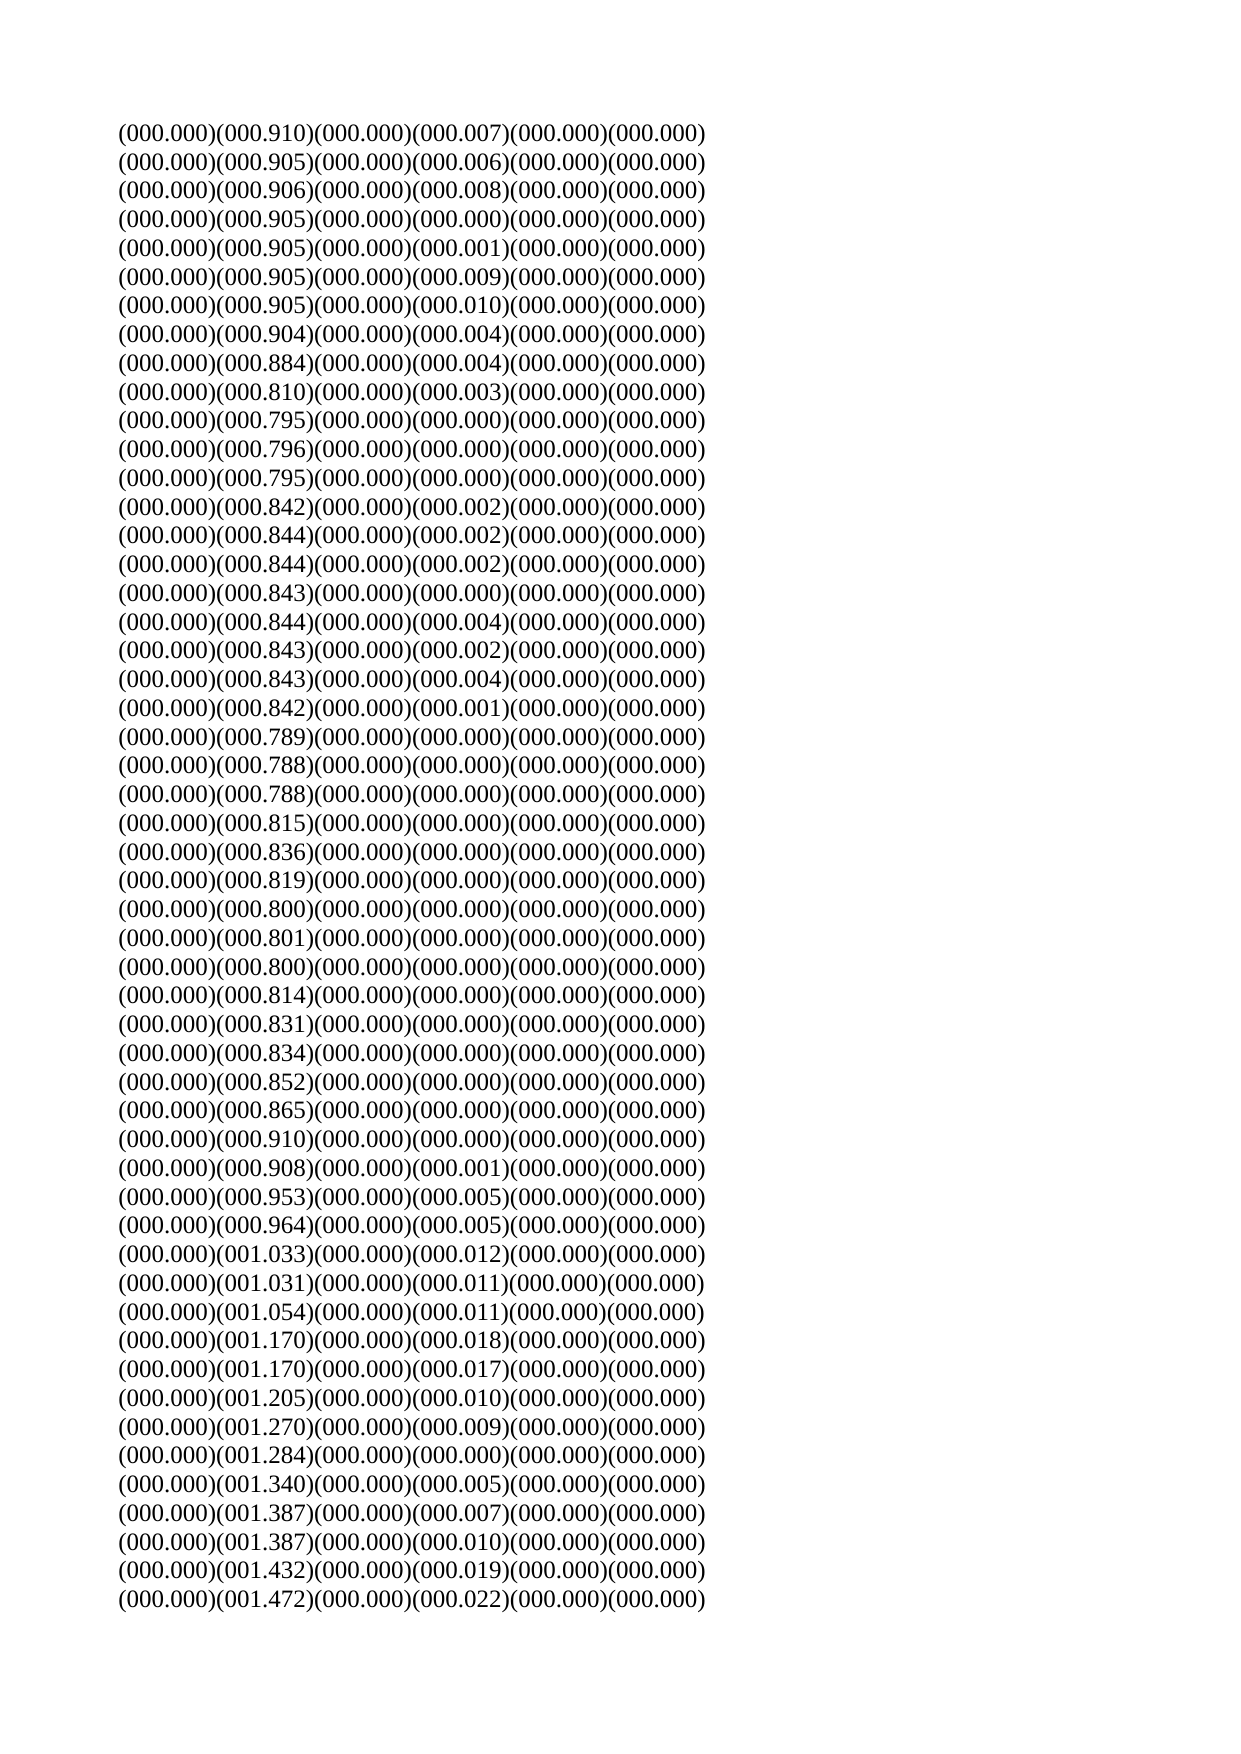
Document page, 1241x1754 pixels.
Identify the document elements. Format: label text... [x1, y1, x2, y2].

text (000.000)(000.842)(000.000)(000.001)(000.000)(000.000) [118, 693, 1122, 722]
text (000.000)(000.905)(000.000)(000.006)(000.000)(000.000) [118, 147, 1122, 176]
text (000.000)(001.340)(000.000)(000.005)(000.000)(000.000) [118, 1469, 1122, 1498]
text (000.000)(000.964)(000.000)(000.005)(000.000)(000.000) [118, 1211, 1122, 1239]
text (000.000)(001.170)(000.000)(000.017)(000.000)(000.000) [118, 1354, 1122, 1383]
text (000.000)(000.843)(000.000)(000.004)(000.000)(000.000) [118, 664, 1122, 693]
text (000.000)(000.865)(000.000)(000.000)(000.000)(000.000) [118, 1096, 1122, 1124]
text (000.000)(001.054)(000.000)(000.011)(000.000)(000.000) [118, 1297, 1122, 1326]
text (000.000)(000.905)(000.000)(000.000)(000.000)(000.000) [118, 204, 1122, 233]
text (000.000)(001.031)(000.000)(000.011)(000.000)(000.000) [118, 1268, 1122, 1297]
text (000.000)(000.834)(000.000)(000.000)(000.000)(000.000) [118, 1038, 1122, 1067]
text (000.000)(000.910)(000.000)(000.007)(000.000)(000.000) [118, 118, 1122, 147]
text (000.000)(000.852)(000.000)(000.000)(000.000)(000.000) [118, 1067, 1122, 1096]
text (000.000)(000.842)(000.000)(000.002)(000.000)(000.000) [118, 492, 1122, 521]
text (000.000)(001.170)(000.000)(000.018)(000.000)(000.000) [118, 1326, 1122, 1354]
text (000.000)(000.795)(000.000)(000.000)(000.000)(000.000) [118, 463, 1122, 492]
text (000.000)(001.387)(000.000)(000.007)(000.000)(000.000) [118, 1498, 1122, 1527]
text (000.000)(000.831)(000.000)(000.000)(000.000)(000.000) [118, 1009, 1122, 1038]
text (000.000)(000.844)(000.000)(000.004)(000.000)(000.000) [118, 607, 1122, 636]
text (000.000)(000.801)(000.000)(000.000)(000.000)(000.000) [118, 923, 1122, 952]
text (000.000)(000.800)(000.000)(000.000)(000.000)(000.000) [118, 952, 1122, 981]
text (000.000)(001.432)(000.000)(000.019)(000.000)(000.000) [118, 1556, 1122, 1584]
text (000.000)(001.284)(000.000)(000.000)(000.000)(000.000) [118, 1441, 1122, 1469]
text (000.000)(000.819)(000.000)(000.000)(000.000)(000.000) [118, 866, 1122, 894]
text (000.000)(000.884)(000.000)(000.004)(000.000)(000.000) [118, 348, 1122, 377]
text (000.000)(000.953)(000.000)(000.005)(000.000)(000.000) [118, 1182, 1122, 1211]
text (000.000)(000.905)(000.000)(000.001)(000.000)(000.000) [118, 233, 1122, 262]
text (000.000)(000.905)(000.000)(000.010)(000.000)(000.000) [118, 291, 1122, 319]
text (000.000)(001.472)(000.000)(000.022)(000.000)(000.000) [118, 1584, 1122, 1613]
text (000.000)(000.815)(000.000)(000.000)(000.000)(000.000) [118, 808, 1122, 837]
text (000.000)(000.908)(000.000)(000.001)(000.000)(000.000) [118, 1153, 1122, 1182]
text (000.000)(000.814)(000.000)(000.000)(000.000)(000.000) [118, 981, 1122, 1009]
text (000.000)(000.844)(000.000)(000.002)(000.000)(000.000) [118, 521, 1122, 549]
text (000.000)(000.796)(000.000)(000.000)(000.000)(000.000) [118, 434, 1122, 463]
text (000.000)(000.788)(000.000)(000.000)(000.000)(000.000) [118, 779, 1122, 808]
text (000.000)(000.800)(000.000)(000.000)(000.000)(000.000) [118, 894, 1122, 923]
text (000.000)(000.795)(000.000)(000.000)(000.000)(000.000) [118, 406, 1122, 434]
text (000.000)(000.789)(000.000)(000.000)(000.000)(000.000) [118, 722, 1122, 751]
text (000.000)(000.905)(000.000)(000.009)(000.000)(000.000) [118, 262, 1122, 291]
text (000.000)(000.836)(000.000)(000.000)(000.000)(000.000) [118, 837, 1122, 866]
text (000.000)(001.270)(000.000)(000.009)(000.000)(000.000) [118, 1412, 1122, 1441]
text (000.000)(000.910)(000.000)(000.000)(000.000)(000.000) [118, 1124, 1122, 1153]
text (000.000)(001.387)(000.000)(000.010)(000.000)(000.000) [118, 1527, 1122, 1556]
text (000.000)(000.843)(000.000)(000.000)(000.000)(000.000) [118, 578, 1122, 607]
text (000.000)(000.810)(000.000)(000.003)(000.000)(000.000) [118, 377, 1122, 406]
text (000.000)(001.205)(000.000)(000.010)(000.000)(000.000) [118, 1383, 1122, 1412]
text (000.000)(000.844)(000.000)(000.002)(000.000)(000.000) [118, 549, 1122, 578]
text (000.000)(000.906)(000.000)(000.008)(000.000)(000.000) [118, 176, 1122, 204]
text (000.000)(000.904)(000.000)(000.004)(000.000)(000.000) [118, 319, 1122, 348]
text (000.000)(000.788)(000.000)(000.000)(000.000)(000.000) [118, 751, 1122, 779]
text (000.000)(000.843)(000.000)(000.002)(000.000)(000.000) [118, 636, 1122, 664]
text (000.000)(001.033)(000.000)(000.012)(000.000)(000.000) [118, 1239, 1122, 1268]
